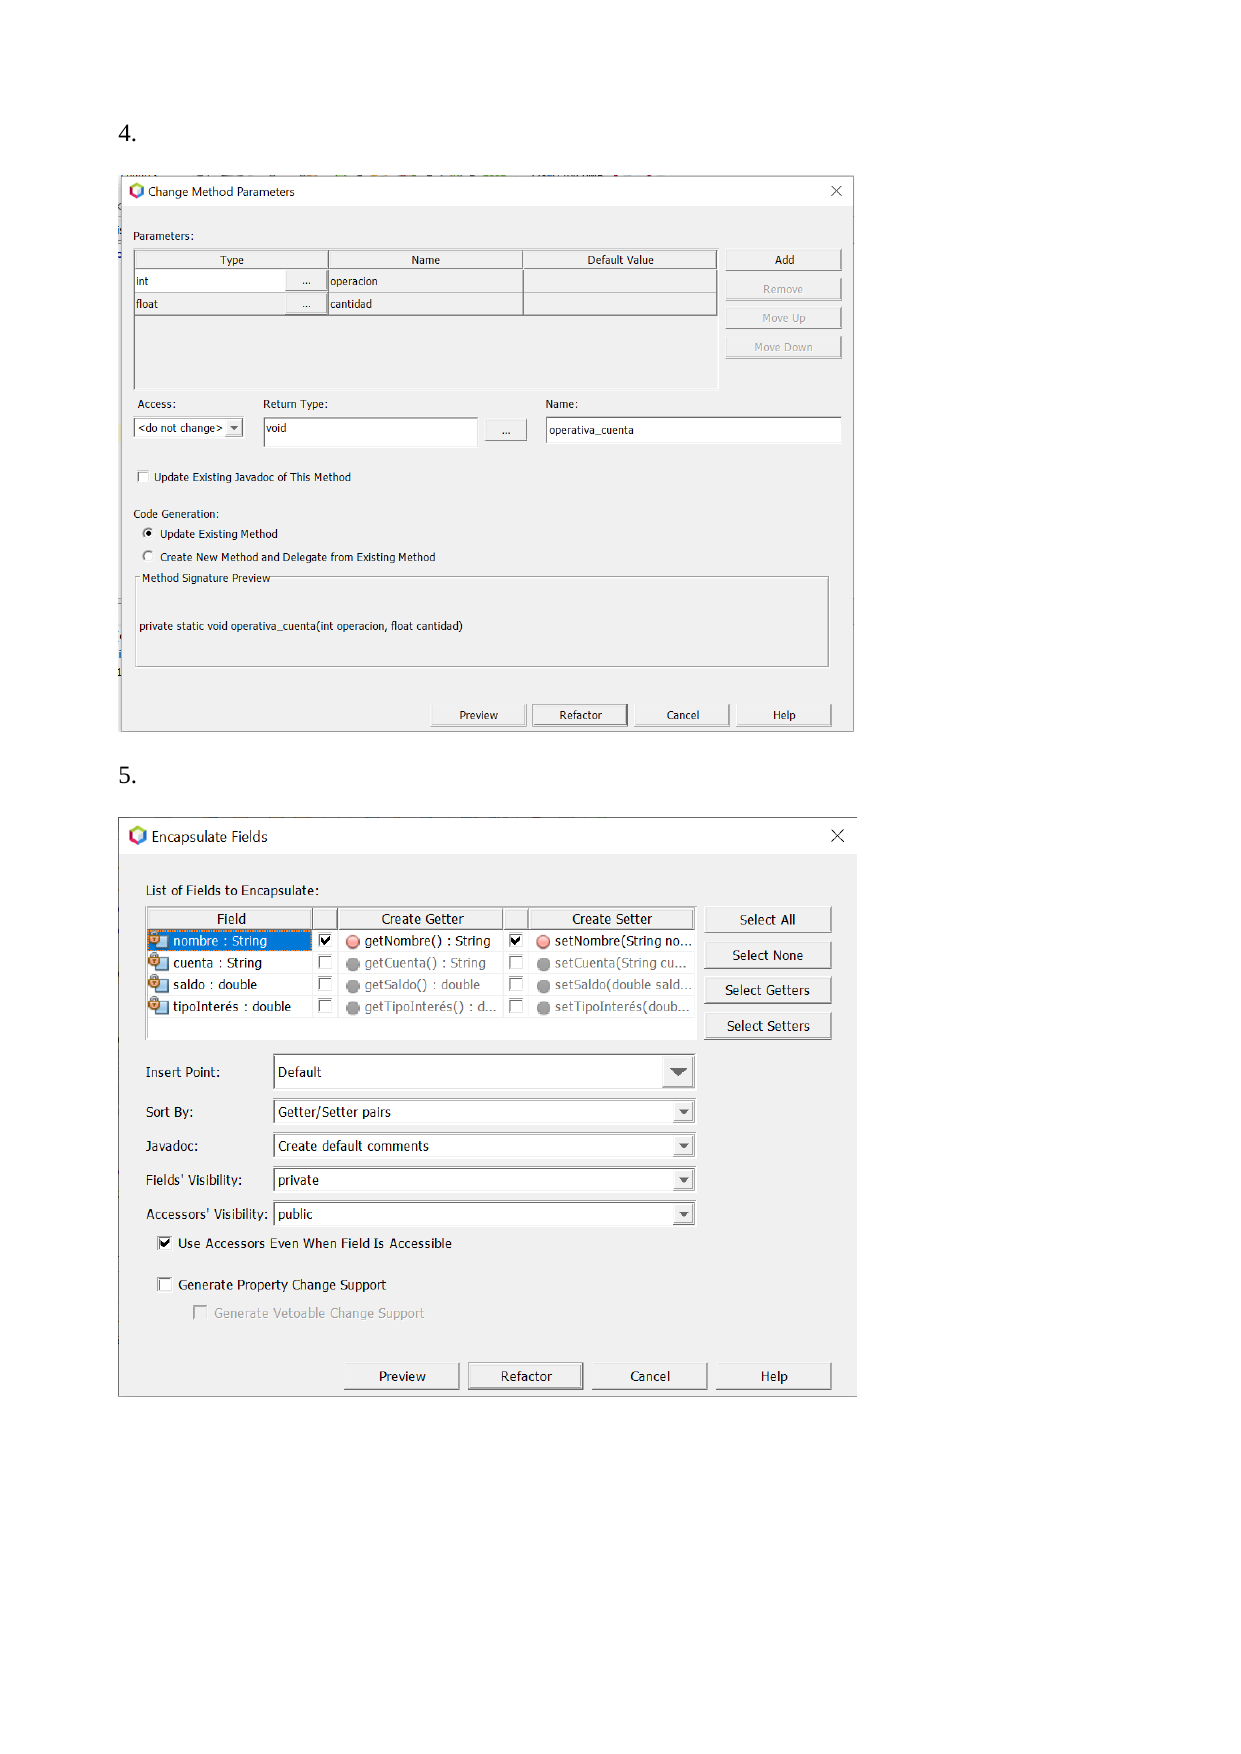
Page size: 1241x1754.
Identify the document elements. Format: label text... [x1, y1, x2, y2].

picture [118, 817, 857, 1397]
text 5. [118, 760, 1122, 789]
text 4. [118, 118, 1122, 147]
picture [118, 175, 855, 732]
